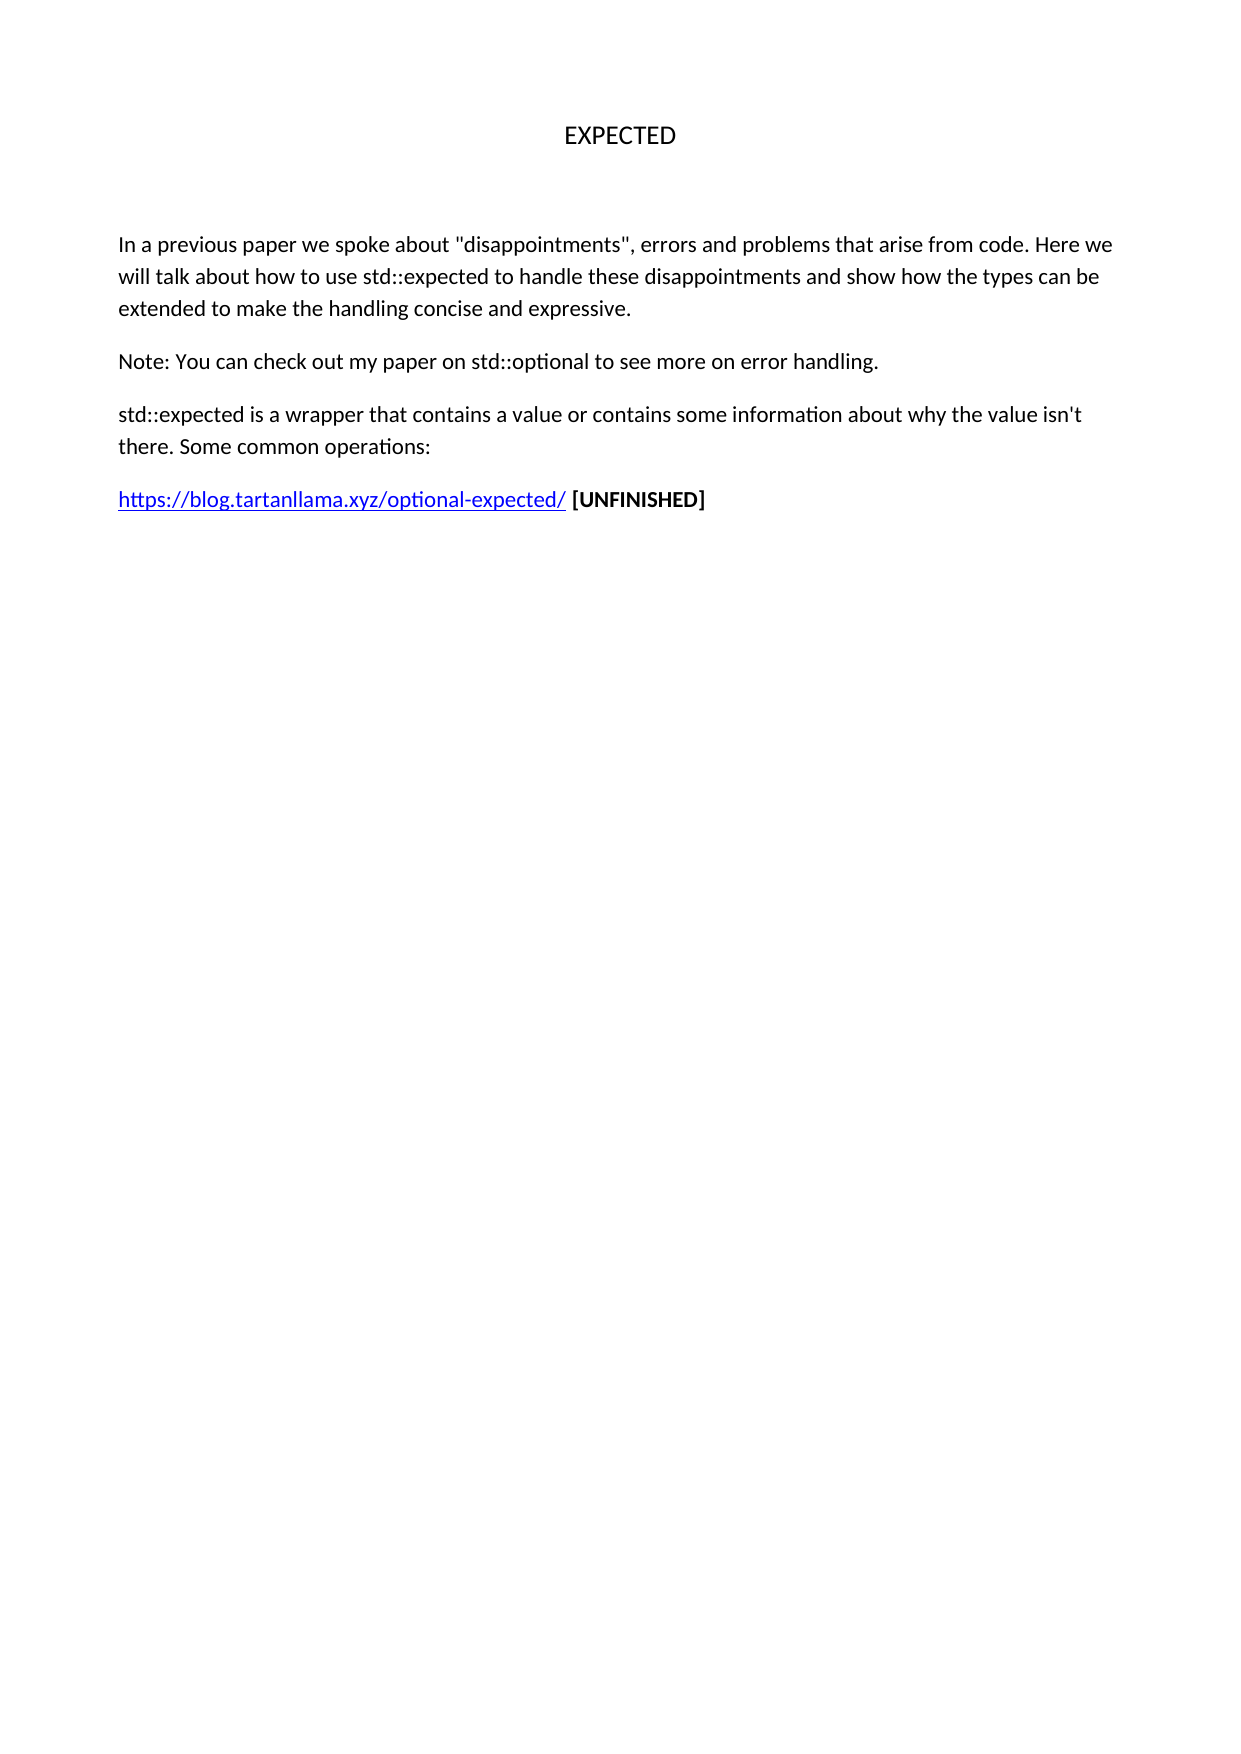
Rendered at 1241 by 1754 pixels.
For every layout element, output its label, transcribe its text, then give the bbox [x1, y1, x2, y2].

text In a previous paper we spoke about "disappointments", errors and problems that arise from code. Here we will talk about how to use std::expected to handle these disappointments and show how the types can be extended to make the handling concise and expressive. [118, 230, 1122, 322]
text std::expected is a wrapper that contains a value or contains some information about why the value isn't there. Some common operations: [118, 400, 1122, 461]
text EXPECTED [118, 118, 1122, 151]
text https://blog.tartanllama.xyz/optional-expected/ [UNFINISHED] [118, 486, 1122, 513]
text Note: You can check out my paper on std::optional to see more on error handling. [118, 347, 1122, 375]
